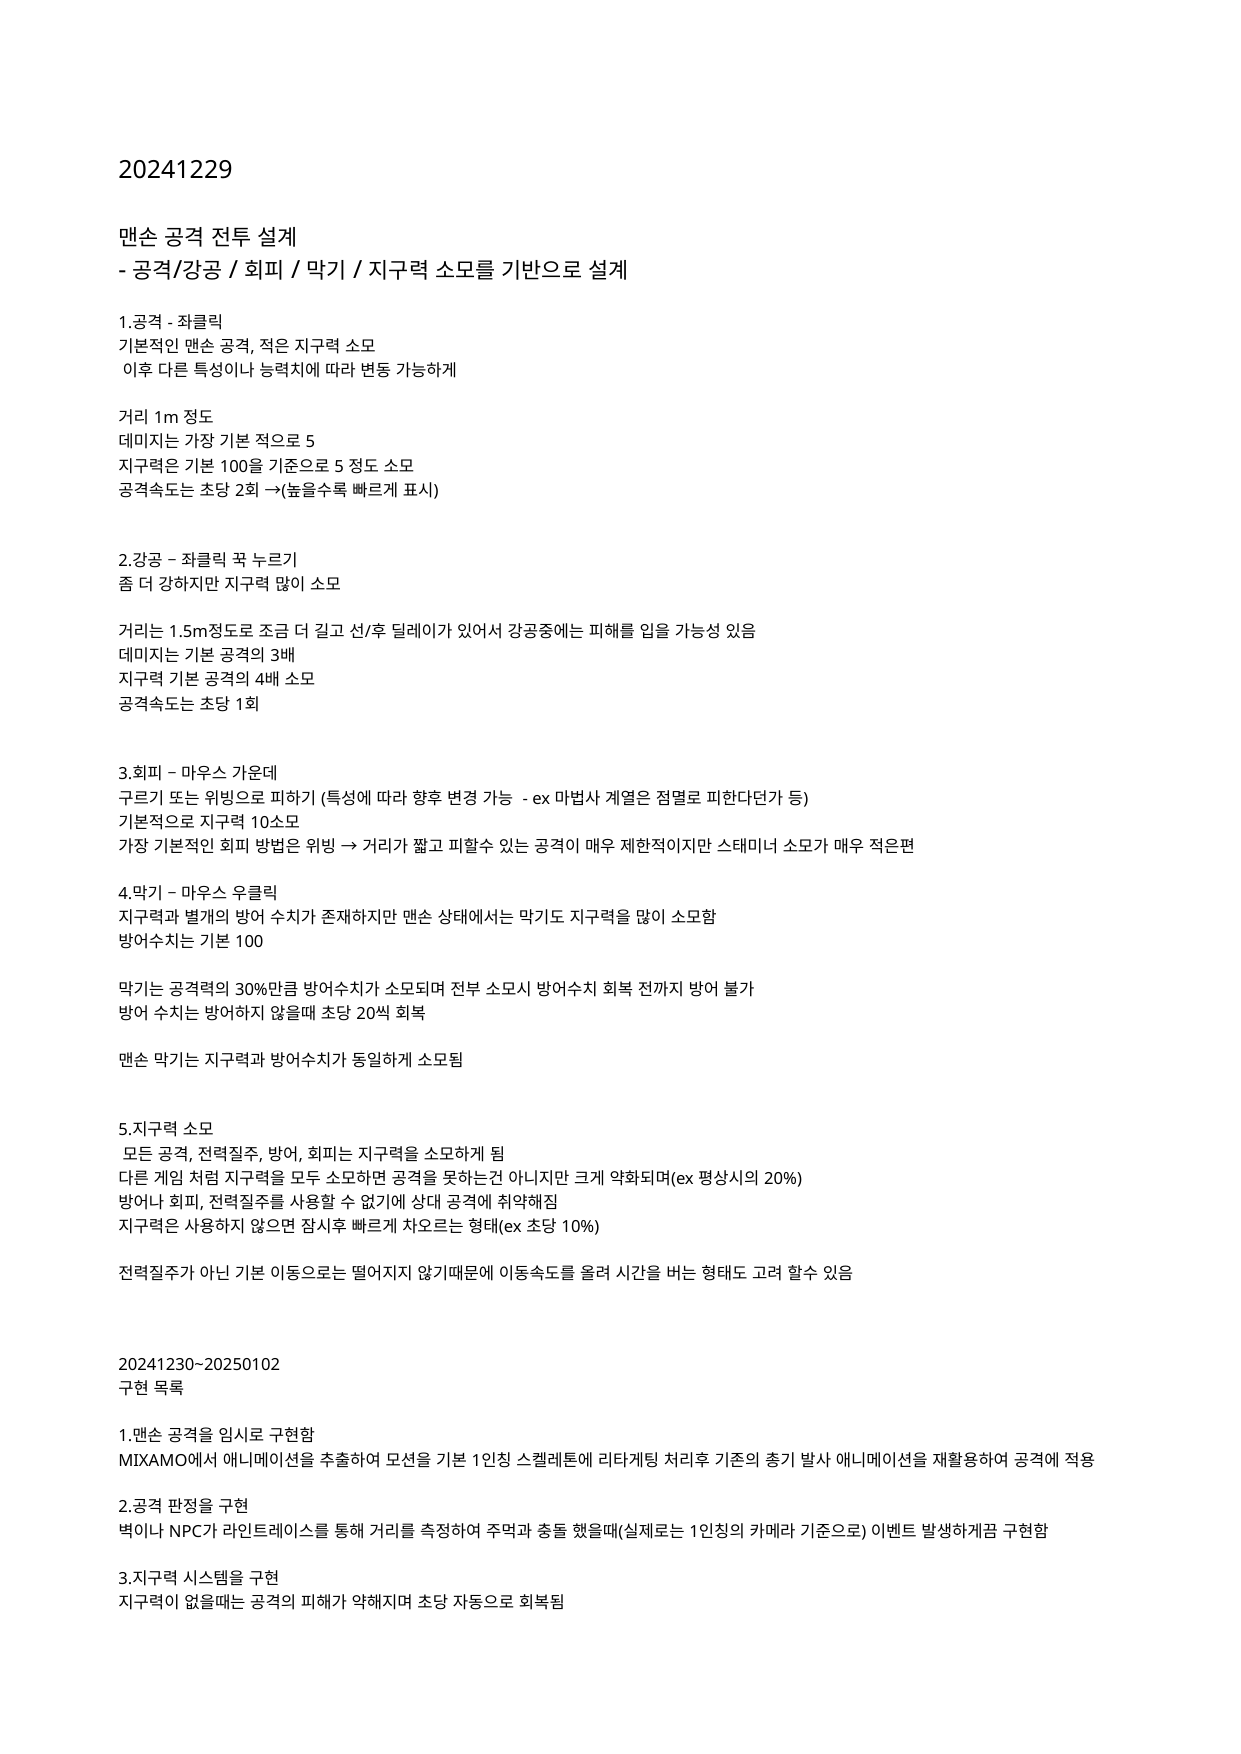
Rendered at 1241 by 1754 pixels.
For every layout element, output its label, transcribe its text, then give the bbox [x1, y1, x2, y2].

text 3.회피 – 마우스 가운데 [118, 760, 1122, 785]
text 벽이나 NPC가 라인트레이스를 통해 거리를 측정하여 주먹과 충돌 했을때(실제로는 1인칭의 카메라 기준으로) 이벤트 발생하게끔 구현함 [118, 1518, 1122, 1542]
text 2.공격 판정을 구현 [118, 1493, 1122, 1518]
text 4.막기 – 마우스 우클릭 [118, 880, 1122, 904]
text 방어나 회피, 전력질주를 사용할 수 없기에 상대 공격에 취약해짐 [118, 1189, 1122, 1213]
text 공격속도는 초당 1회 [118, 691, 1122, 715]
text 3.지구력 시스템을 구현 [118, 1565, 1122, 1589]
text 좀 더 강하지만 지구력 많이 소모 [118, 571, 1122, 595]
text 맨손 막기는 지구력과 방어수치가 동일하게 소모됨 [118, 1047, 1122, 1071]
text 기본적인 맨손 공격, 적은 지구력 소모 [118, 333, 1122, 357]
text 지구력은 기본 100을 기준으로 5 정도 소모 [118, 453, 1122, 477]
text 방어 수치는 방어하지 않을때 초당 20씩 회복 [118, 1000, 1122, 1024]
text 가장 기본적인 회피 방법은 위빙 → 거리가 짧고 피할수 있는 공격이 매우 제한적이지만 스태미너 소모가 매우 적은편 [118, 833, 1122, 857]
text 2.강공 – 좌클릭 꾹 누르기 [118, 547, 1122, 571]
text 데미지는 기본 공격의 3배 [118, 642, 1122, 666]
text 지구력과 별개의 방어 수치가 존재하지만 맨손 상태에서는 막기도 지구력을 많이 소모함 [118, 904, 1122, 928]
text 지구력은 사용하지 않으면 잠시후 빠르게 차오르는 형태(ex 초당 10%) [118, 1213, 1122, 1238]
text 방어수치는 기본 100 [118, 928, 1122, 953]
text 다른 게임 처럼 지구력을 모두 소모하면 공격을 못하는건 아니지만 크게 약화되며(ex 평상시의 20%) [118, 1165, 1122, 1189]
text 모든 공격, 전력질주, 방어, 회피는 지구력을 소모하게 됨 [118, 1141, 1122, 1165]
text - 공격/강공 / 회피 / 막기 / 지구력 소모를 기반으로 설계 [118, 252, 1122, 286]
text 1.맨손 공격을 임시로 구현함 [118, 1422, 1122, 1447]
text 지구력 기본 공격의 4배 소모 [118, 666, 1122, 691]
text 5.지구력 소모 [118, 1116, 1122, 1141]
text 이후 다른 특성이나 능력치에 따라 변동 가능하게 [118, 357, 1122, 382]
text 전력질주가 아닌 기본 이동으로는 떨어지지 않기때문에 이동속도를 올려 시간을 버는 형태도 고려 할수 있음 [118, 1260, 1122, 1284]
text 20241229 [118, 152, 1122, 186]
text 구르기 또는 위빙으로 피하기 (특성에 따라 향후 변경 가능 - ex 마법사 계열은 점멸로 피한다던가 등) [118, 785, 1122, 809]
text 거리 1m 정도 [118, 404, 1122, 428]
text 거리는 1.5m정도로 조금 더 길고 선/후 딜레이가 있어서 강공중에는 피해를 입을 가능성 있음 [118, 618, 1122, 642]
text 지구력이 없을때는 공격의 피해가 약해지며 초당 자동으로 회복됨 [118, 1589, 1122, 1613]
text 기본적으로 지구력 10소모 [118, 809, 1122, 833]
text 1.공격 - 좌클릭 [118, 309, 1122, 333]
text 데미지는 가장 기본 적으로 5 [118, 428, 1122, 453]
text MIXAMO에서 애니메이션을 추출하여 모션을 기본 1인칭 스켈레톤에 리타게팅 처리후 기존의 총기 발사 애니메이션을 재활용하여 공격에 적용 [118, 1447, 1122, 1471]
text 막기는 공격력의 30%만큼 방어수치가 소모되며 전부 소모시 방어수치 회복 전까지 방어 불가 [118, 976, 1122, 1000]
text 공격속도는 초당 2회 →(높을수록 빠르게 표시) [118, 477, 1122, 501]
text 구현 목록 [118, 1375, 1122, 1399]
text 20241230~20250102 [118, 1353, 1122, 1375]
text 맨손 공격 전투 설계 [118, 220, 1122, 252]
